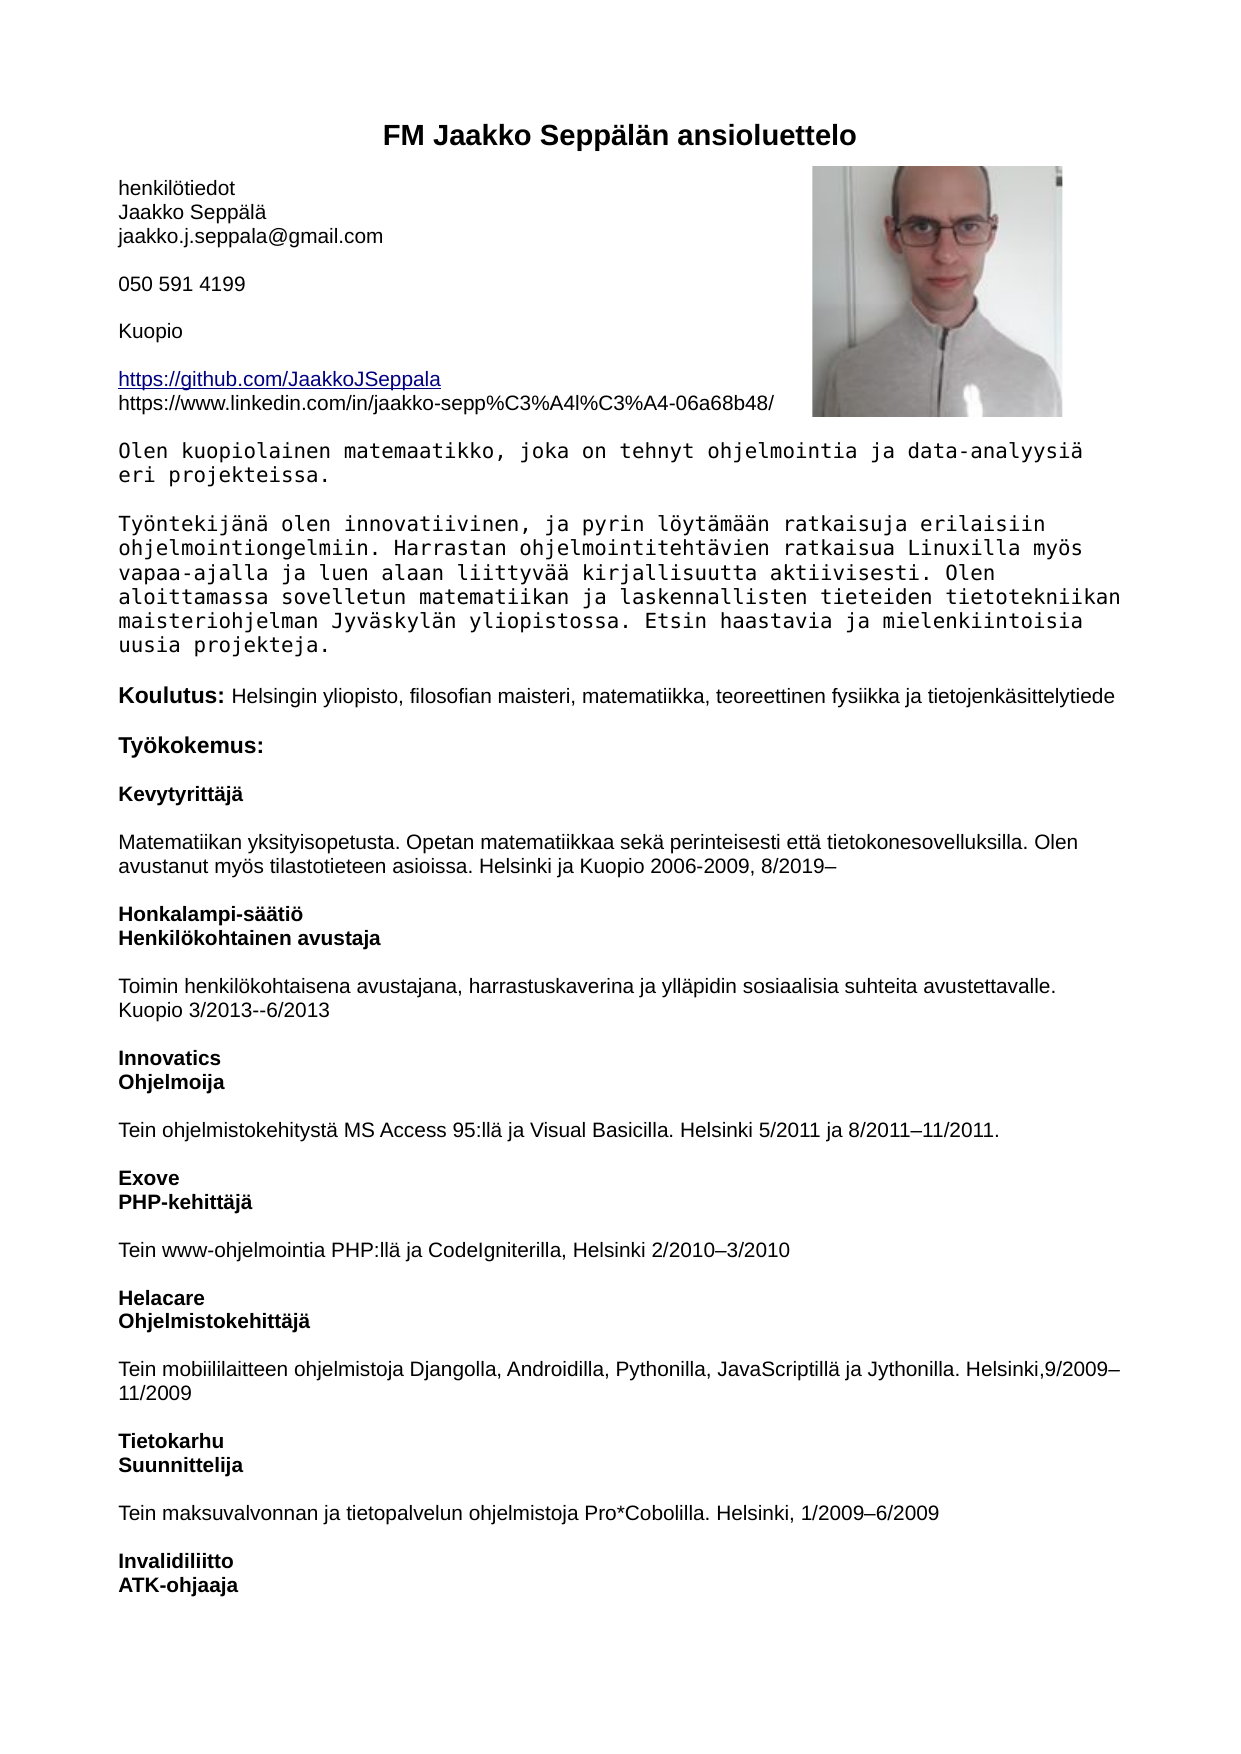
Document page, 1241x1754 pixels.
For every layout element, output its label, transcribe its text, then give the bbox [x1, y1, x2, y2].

text Tietokarhu [118, 1429, 1122, 1453]
text Tein mobiililaitteen ohjelmistoja Djangolla, Androidilla, Pythonilla, JavaScriptillä ja Jythonilla. Helsinki,9/2009–11/2009 [118, 1357, 1122, 1405]
text Innovatics [118, 1046, 1122, 1070]
text Invalidiliitto [118, 1549, 1122, 1573]
text Tein www-ohjelmointia PHP:llä ja CodeIgniterilla, Helsinki 2/2010–3/2010 [118, 1237, 1122, 1261]
text jaakko.j.seppala@gmail.com [118, 223, 812, 247]
text Honkalampi-säätiö [118, 902, 1122, 926]
text Tein ohjelmistokehitystä MS Access 95:llä ja Visual Basicilla. Helsinki 5/2011 ja 8/2011–11/2011. [118, 1118, 1122, 1142]
text Helacare [118, 1285, 1122, 1309]
text PHP-kehittäjä [118, 1189, 1122, 1213]
text https://github.com/JaakkoJSeppala [118, 367, 812, 391]
text [1063, 223, 1122, 247]
text Kevytyrittäjä [118, 782, 1122, 806]
text Kuopio [118, 319, 812, 343]
text FM Jaakko Seppälän ansioluettelo [118, 118, 1122, 152]
text [1063, 367, 1122, 391]
text Koulutus: Helsingin yliopisto, filosofian maisteri, matematiikka, teoreettinen fysiikka ja tietojenkäsittelytiede [118, 682, 1122, 708]
text [1063, 391, 1122, 415]
text Ohjelmistokehittäjä [118, 1309, 1122, 1333]
text Henkilökohtainen avustaja [118, 926, 1122, 950]
text Exove [118, 1166, 1122, 1189]
text Toimin henkilökohtaisena avustajana, harrastuskaverina ja ylläpidin sosiaalisia suhteita avustettavalle. Kuopio 3/2013--6/2013 [118, 974, 1122, 1022]
text Työntekijänä olen innovatiivinen, ja pyrin löytämään ratkaisuja erilaisiin ohjelmointiongelmiin. Harrastan ohjelmointitehtävien ratkaisua Linuxilla myös vapaa-ajalla ja luen alaan liittyvää kirjallisuutta aktiivisesti. Olen aloittamassa sovelletun matematiikan ja laskennallisten tieteiden tietotekniikan maisteriohjelman Jyväskylän yliopistossa. Etsin haastavia ja mielenkiintoisia uusia projekteja. [118, 512, 1122, 658]
text Työkokemus: [118, 732, 1122, 758]
text Matematiikan yksityisopetusta. Opetan matematiikkaa sekä perinteisesti että tietokonesovelluksilla. Olen avustanut myös tilastotieteen asioissa. Helsinki ja Kuopio 2006-2009, 8/2019– [118, 830, 1122, 878]
text [1063, 319, 1122, 343]
text henkilötiedot [118, 176, 812, 199]
text Suunnittelija [118, 1453, 1122, 1477]
text [1063, 199, 1122, 223]
text Tein maksuvalvonnan ja tietopalvelun ohjelmistoja Pro*Cobolilla. Helsinki, 1/2009–6/2009 [118, 1501, 1122, 1525]
text [1063, 271, 1122, 295]
text [1063, 176, 1122, 199]
text Olen kuopiolainen matemaatikko, joka on tehnyt ohjelmointia ja data-analyysiä eri projekteissa. [118, 439, 1122, 488]
text ATK-ohjaaja [118, 1573, 1122, 1597]
text 050 591 4199 [118, 271, 812, 295]
text Ohjelmoija [118, 1070, 1122, 1094]
picture [812, 166, 1063, 417]
text Jaakko Seppälä [118, 199, 812, 223]
text https://www.linkedin.com/in/jaakko-sepp%C3%A4l%C3%A4-06a68b48/ [118, 391, 812, 415]
